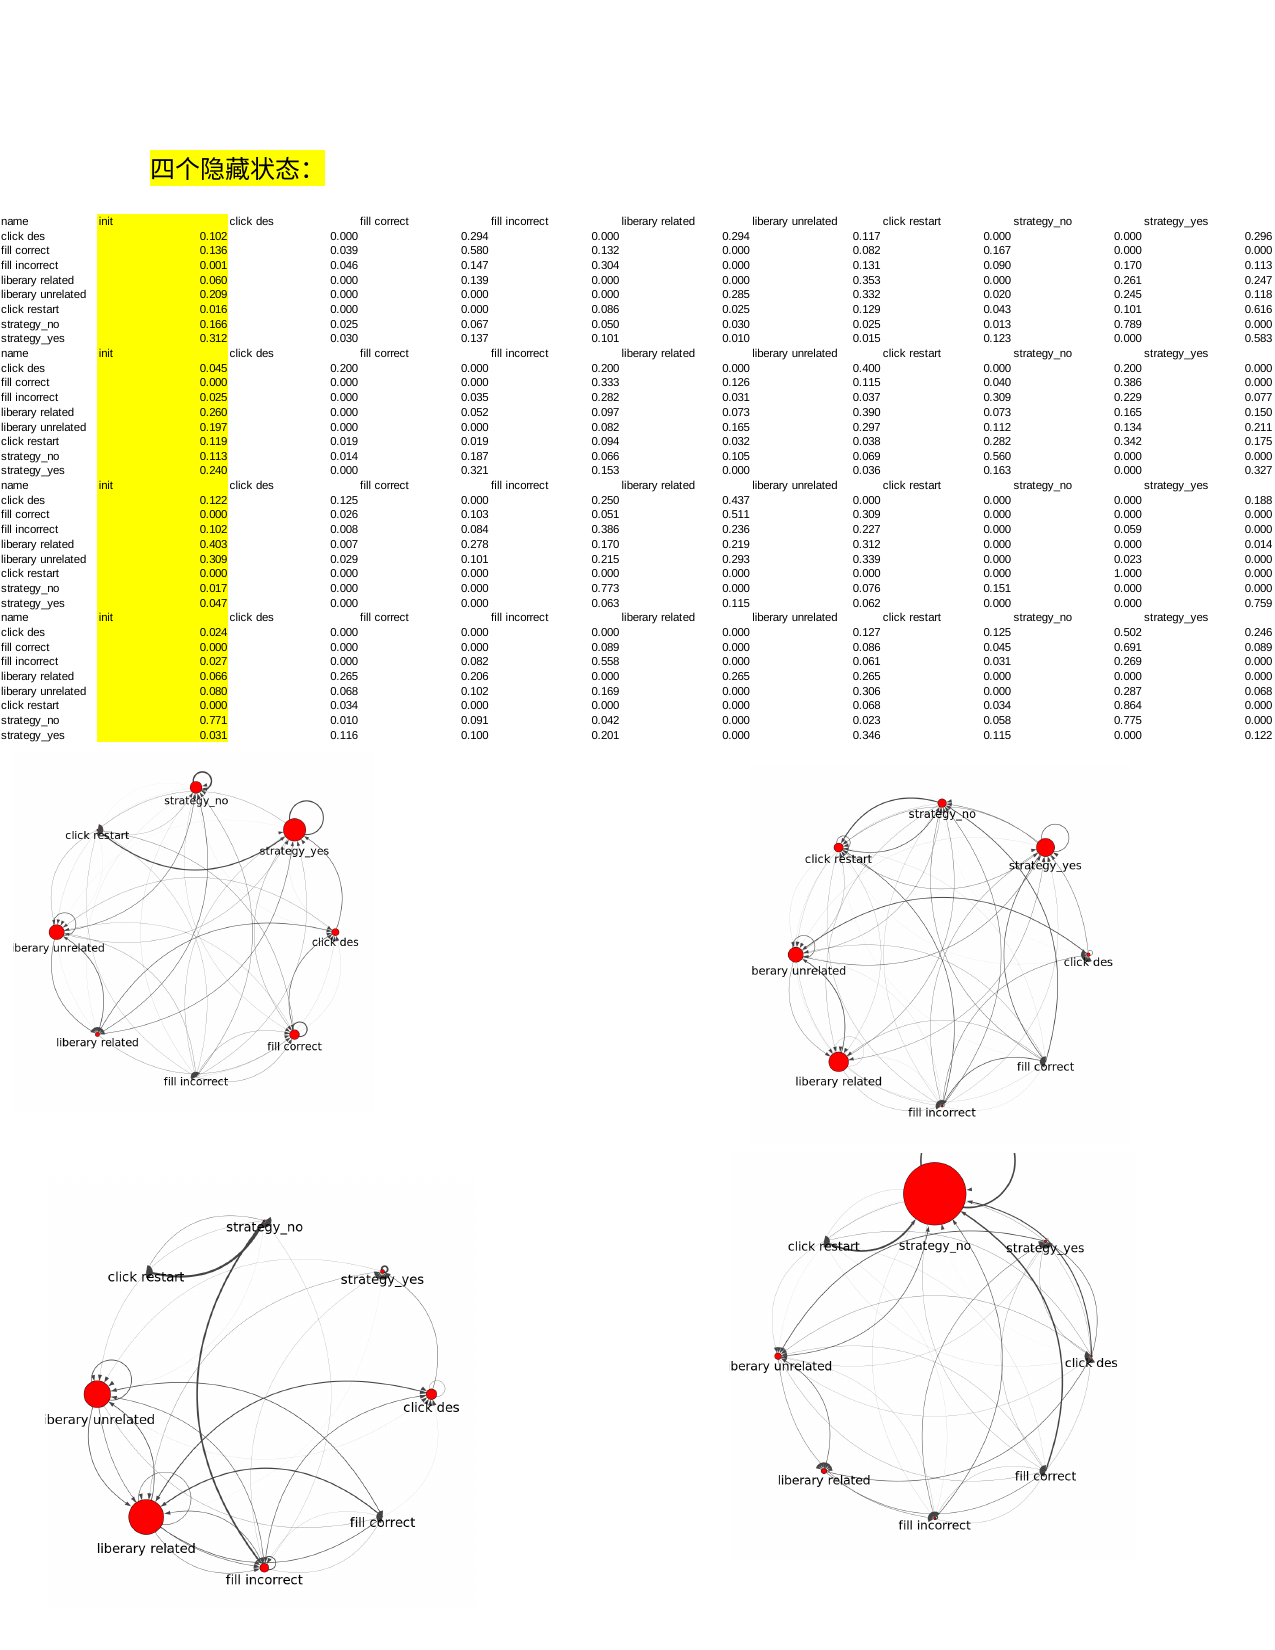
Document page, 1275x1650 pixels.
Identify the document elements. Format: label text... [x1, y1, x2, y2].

picture [13, 751, 375, 1113]
picture [729, 1153, 1136, 1559]
picture [751, 765, 1130, 1144]
picture [45, 1177, 479, 1611]
text 四个隐藏状态： [150, 150, 1125, 186]
